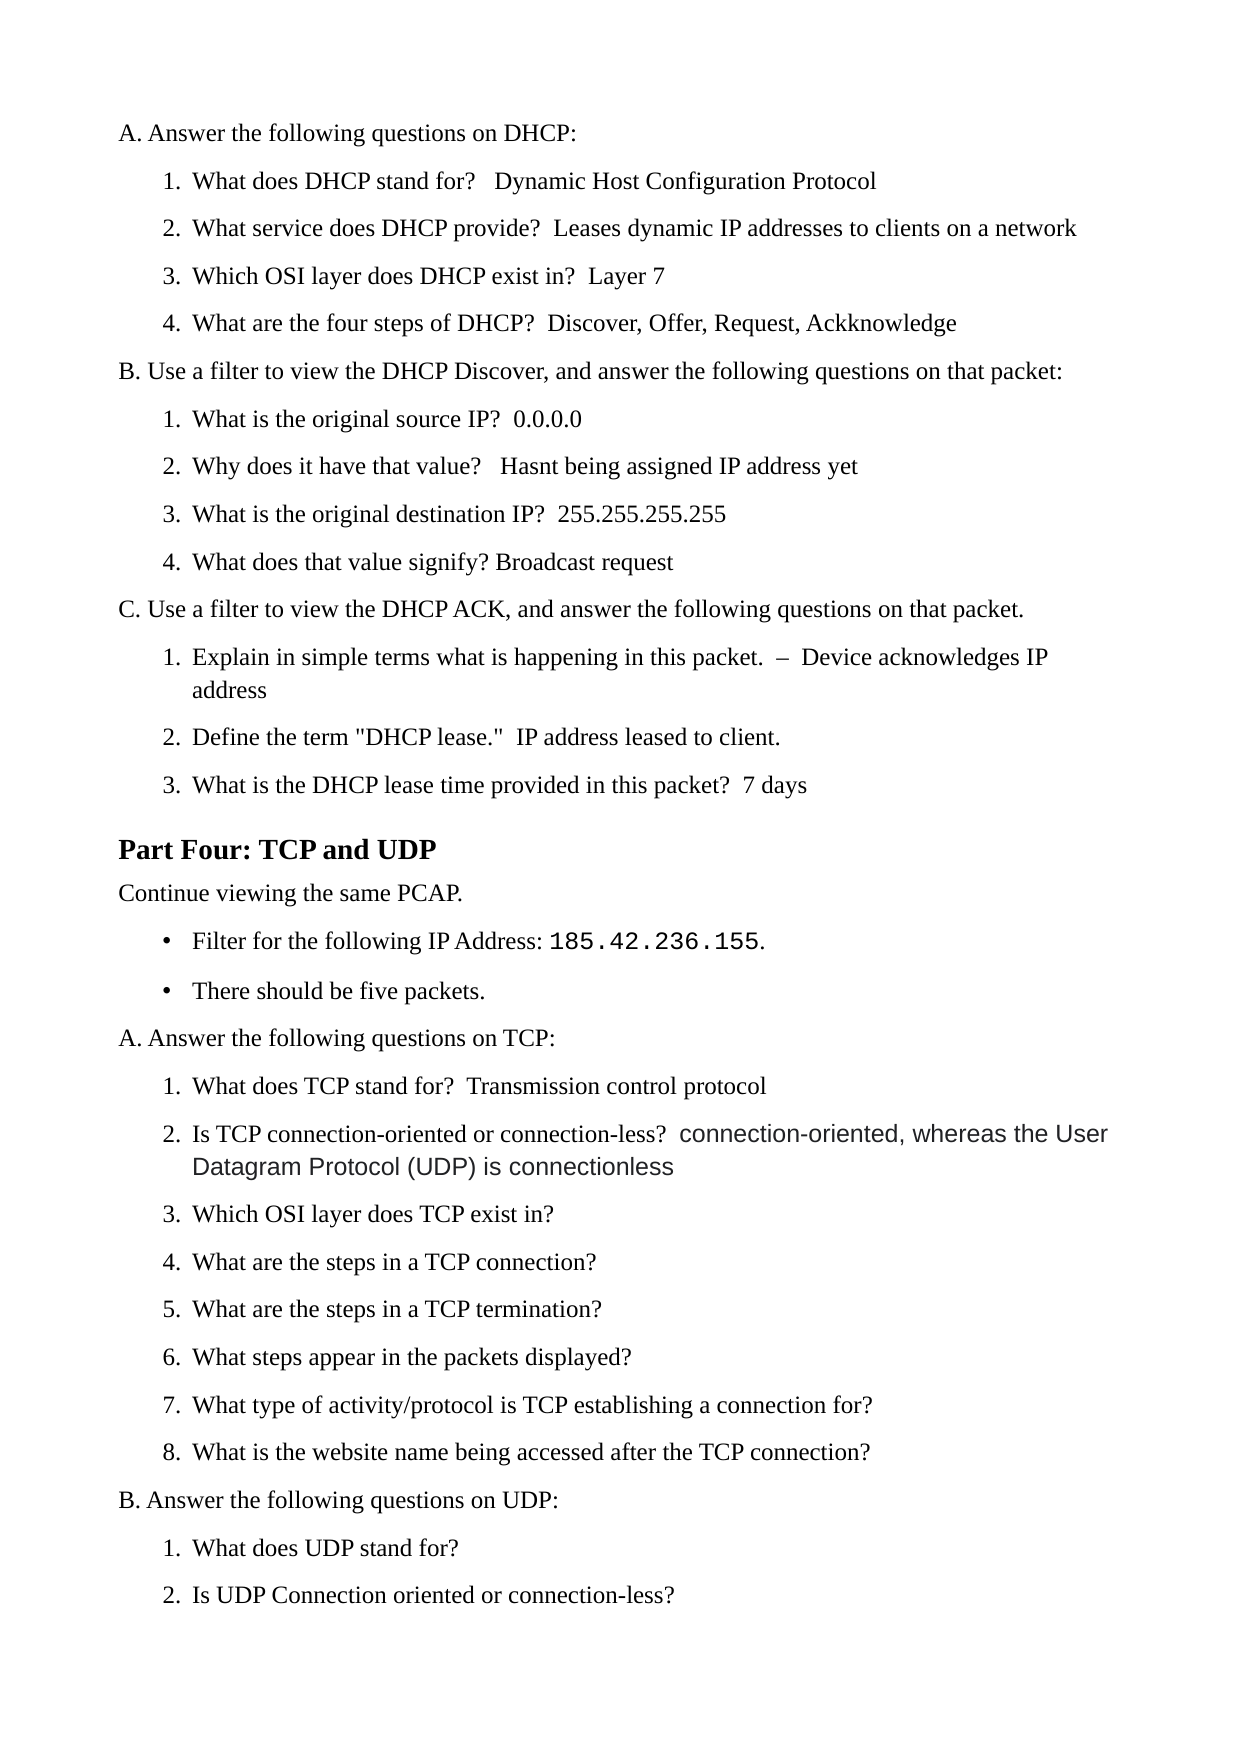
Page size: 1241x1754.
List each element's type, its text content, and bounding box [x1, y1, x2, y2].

text A. Answer the following questions on DHCP: [118, 118, 1122, 147]
list Explain in simple terms what is happening in this packet. – Device acknowledges IP address [162, 642, 1122, 703]
list What does UDP stand for? [162, 1533, 1122, 1561]
subtitle Part Four: TCP and UDP [118, 832, 1122, 866]
list What are the four steps of DHCP? Discover, Offer, Request, Ackknowledge [162, 308, 1122, 337]
list Which OSI layer does DHCP exist in? Layer 7 [162, 261, 1122, 290]
text B. Answer the following questions on UDP: [118, 1485, 1122, 1514]
text A. Answer the following questions on TCP: [118, 1023, 1122, 1052]
list Which OSI layer does TCP exist in? [162, 1199, 1122, 1228]
list What is the DHCP lease time provided in this packet? 7 days [162, 770, 1122, 799]
list What are the steps in a TCP termination? [162, 1294, 1122, 1323]
list What does DHCP stand for? Dynamic Host Configuration Protocol [162, 166, 1122, 194]
list What is the original source IP? 0.0.0.0 [162, 404, 1122, 432]
list What is the website name being accessed after the TCP connection? [162, 1437, 1122, 1466]
list What type of activity/protocol is TCP establishing a connection for? [162, 1390, 1122, 1418]
list What does TCP stand for? Transmission control protocol [162, 1071, 1122, 1100]
text Continue viewing the same PCAP. [118, 878, 1122, 907]
list What is the original destination IP? 255.255.255.255 [162, 499, 1122, 528]
list Is TCP connection-oriented or connection-less? connection-oriented, whereas the User Datagram Protocol (UDP) is connectionless [162, 1119, 1122, 1181]
list What are the steps in a TCP connection? [162, 1247, 1122, 1276]
list What service does DHCP provide? Leases dynamic IP addresses to clients on a network [162, 213, 1122, 242]
list Is UDP Connection oriented or connection-less? [162, 1580, 1122, 1609]
text B. Use a filter to view the DHCP Discover, and answer the following questions on that packet: [118, 356, 1122, 385]
list There should be five packets. [162, 976, 1122, 1004]
list What steps appear in the packets displayed? [162, 1342, 1122, 1371]
text C. Use a filter to view the DHCP ACK, and answer the following questions on that packet. [118, 594, 1122, 623]
list What does that value signify? Broadcast request [162, 547, 1122, 575]
list Define the term "DHCP lease." IP address leased to client. [162, 722, 1122, 751]
list Filter for the following IP Address: 185.42.236.155. [162, 926, 1122, 957]
list Why does it have that value? Hasnt being assigned IP address yet [162, 451, 1122, 480]
